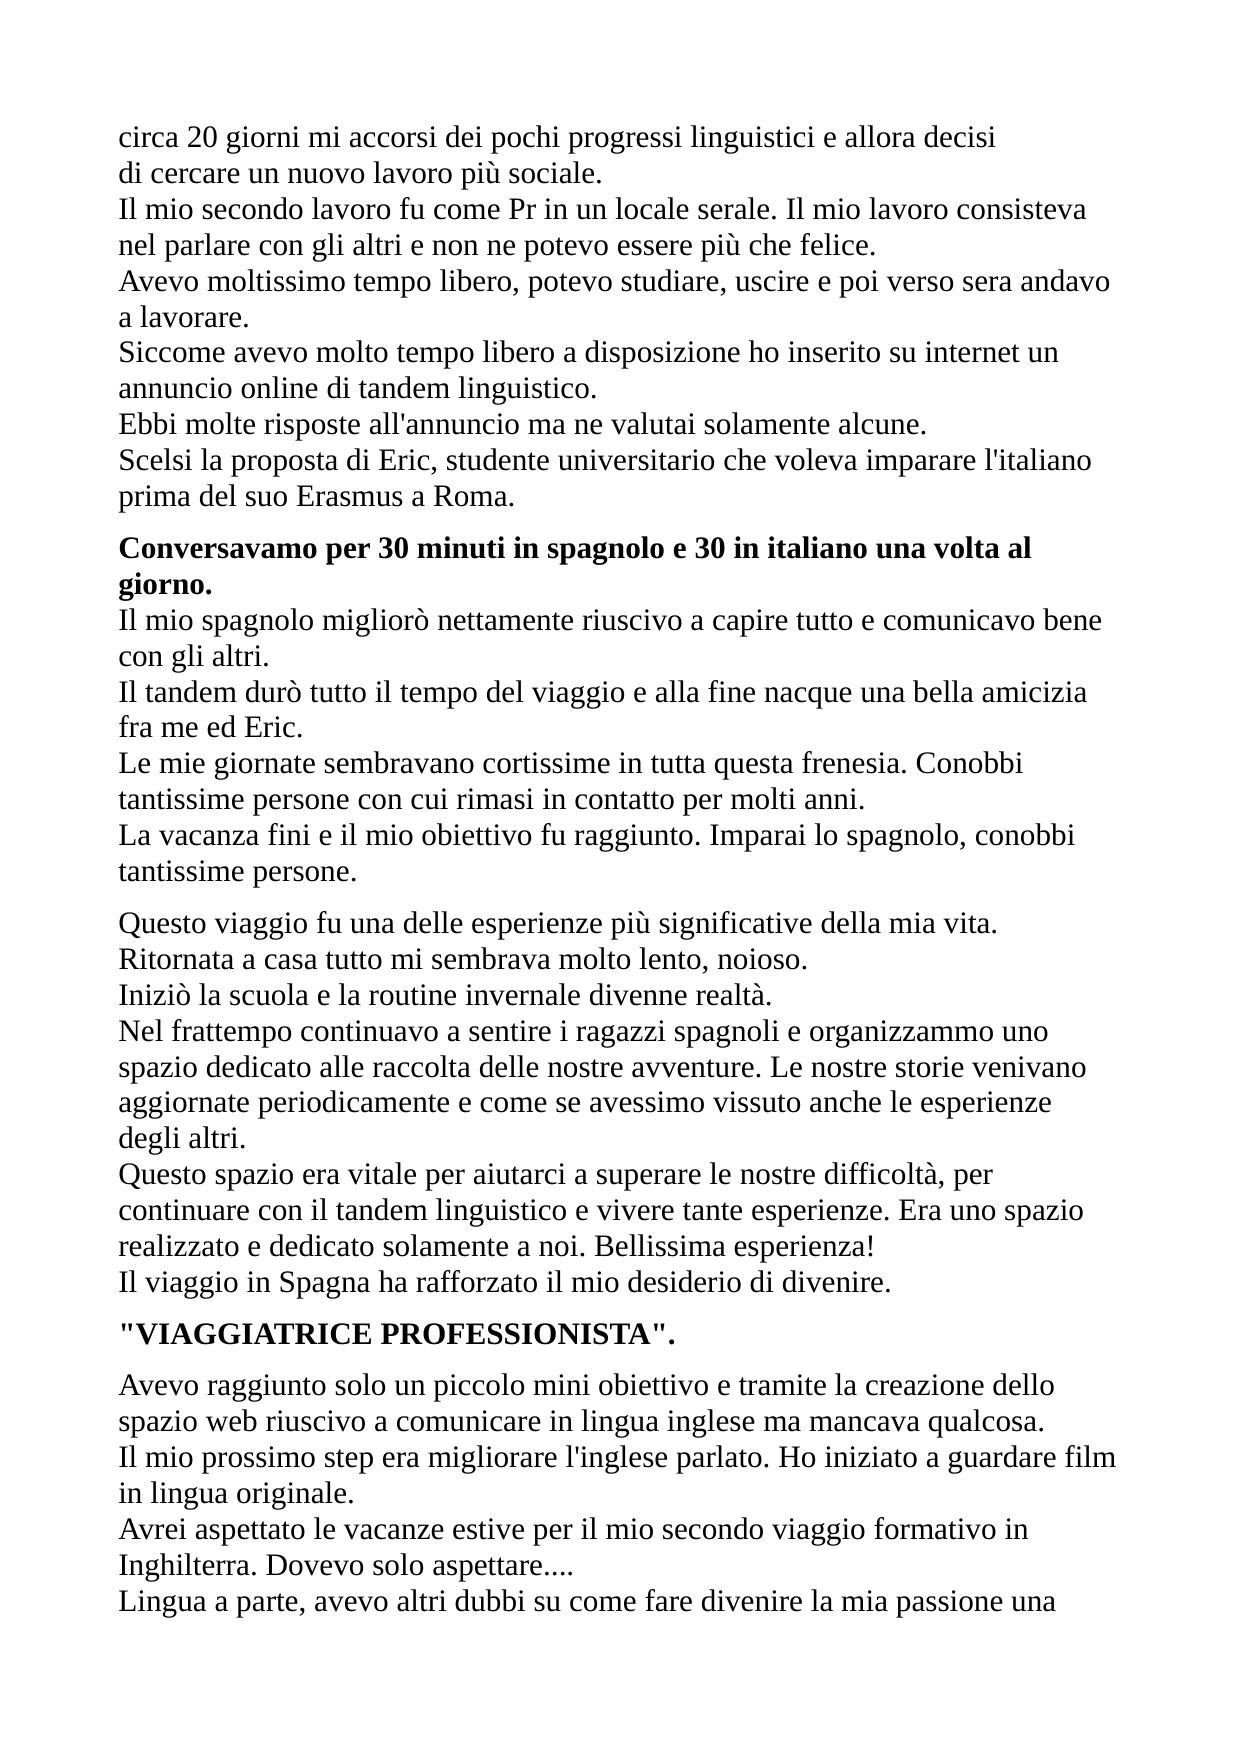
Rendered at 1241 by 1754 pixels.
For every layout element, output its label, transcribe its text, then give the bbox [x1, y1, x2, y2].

text circa 20 giorni mi accorsi dei pochi progressi linguistici e allora decisi di cercare un nuovo lavoro più sociale. Il mio secondo lavoro fu come Pr in un locale serale. Il mio lavoro consisteva nel parlare con gli altri e non ne potevo essere più che felice. Avevo moltissimo tempo libero, potevo studiare, uscire e poi verso sera andavo a lavorare. Siccome avevo molto tempo libero a disposizione ho inserito su internet un annuncio online di tandem linguistico. Ebbi molte risposte all'annuncio ma ne valutai solamente alcune. Scelsi la proposta di Eric, studente universitario che voleva imparare l'italiano prima del suo Erasmus a Roma. [118, 118, 1122, 513]
text Avevo raggiunto solo un piccolo mini obiettivo e tramite la creazione dello spazio web riuscivo a comunicare in lingua inglese ma mancava qualcosa. Il mio prossimo step era migliorare l'inglese parlato. Ho iniziato a guardare film in lingua originale. Avrei aspettato le vacanze estive per il mio secondo viaggio formativo in Inghilterra. Dovevo solo aspettare.... Lingua a parte, avevo altri dubbi su come fare divenire la mia passione una [118, 1367, 1122, 1618]
text Questo viaggio fu una delle esperienze più significative della mia vita. Ritornata a casa tutto mi sembrava molto lento, noioso. Iniziò la scuola e la routine invernale divenne realtà. Nel frattempo continuavo a sentire i ragazzi spagnoli e organizzammo uno spazio dedicato alle raccolta delle nostre avventure. Le nostre storie venivano aggiornate periodicamente e come se avessimo vissuto anche le esperienze degli altri. Questo spazio era vitale per aiutarci a superare le nostre difficoltà, per continuare con il tandem linguistico e vivere tante esperienze. Era uno spazio realizzato e dedicato solamente a noi. Bellissima esperienza! Il viaggio in Spagna ha rafforzato il mio desiderio di divenire. [118, 904, 1122, 1299]
text Conversavamo per 30 minuti in spagnolo e 30 in italiano una volta al giorno. Il mio spagnolo migliorò nettamente riuscivo a capire tutto e comunicavo bene con gli altri. Il tandem durò tutto il tempo del viaggio e alla fine nacque una bella amicizia fra me ed Eric. Le mie giornate sembravano cortissime in tutta questa frenesia. Conobbi tantissime persone con cui rimasi in contatto per molti anni. La vacanza fini e il mio obiettivo fu raggiunto. Imparai lo spagnolo, conobbi tantissime persone. [118, 529, 1122, 888]
text "VIAGGIATRICE PROFESSIONISTA". [118, 1315, 1122, 1351]
